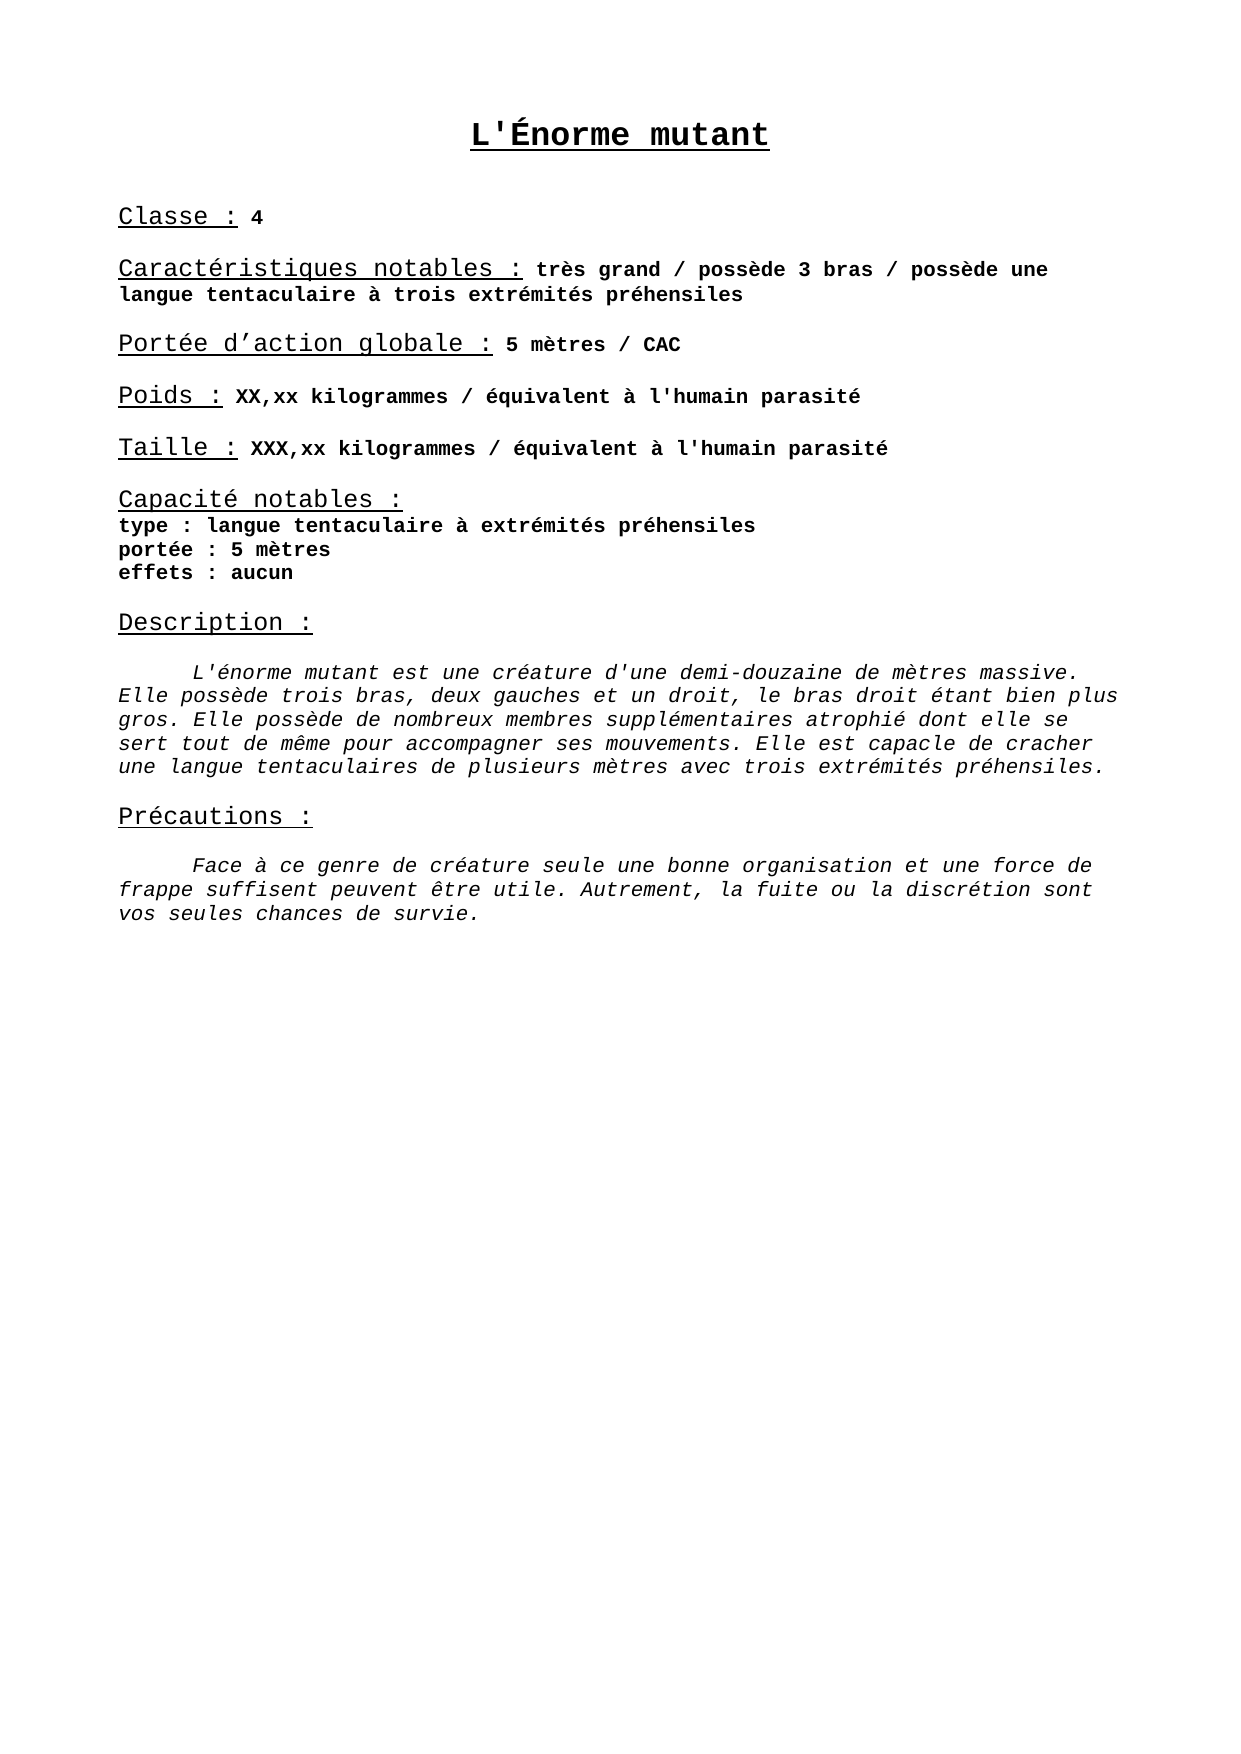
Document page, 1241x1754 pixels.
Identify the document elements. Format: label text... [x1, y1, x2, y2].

text Caractéristiques notables : très grand / possède 3 bras / possède une langue tentaculaire à trois extrémités préhensiles [118, 255, 1122, 307]
text Capacité notables : [118, 487, 1122, 515]
text portée : 5 mètres [118, 539, 1122, 562]
text effets : aucun [118, 562, 1122, 586]
text Classe : 4 [118, 203, 1122, 232]
text Face à ce genre de créature seule une bonne organisation et une force de frappe suffisent peuvent être utile. Autrement, la fuite ou la discrétion sont vos seules chances de survie. [118, 856, 1122, 926]
text Poids : XX,xx kilogrammes / équivalent à l'humain parasité [118, 383, 1122, 411]
text L'énorme mutant est une créature d'une demi-douzaine de mètres massive. Elle possède trois bras, deux gauches et un droit, le bras droit étant bien plus gros. Elle possède de nombreux membres supplémentaires atrophié dont elle se sert tout de même pour accompagner ses mouvements. Elle est capacle de cracher une langue tentaculaires de plusieurs mètres avec trois extrémités préhensiles. [118, 662, 1122, 780]
text Précautions : [118, 803, 1122, 832]
text Taille : XXX,xx kilogrammes / équivalent à l'humain parasité [118, 435, 1122, 463]
text Portée d’action globale : 5 mètres / CAC [118, 331, 1122, 359]
text type : langue tentaculaire à extrémités préhensiles [118, 515, 1122, 539]
text Description : [118, 610, 1122, 638]
text L'Énorme mutant [118, 118, 1122, 156]
